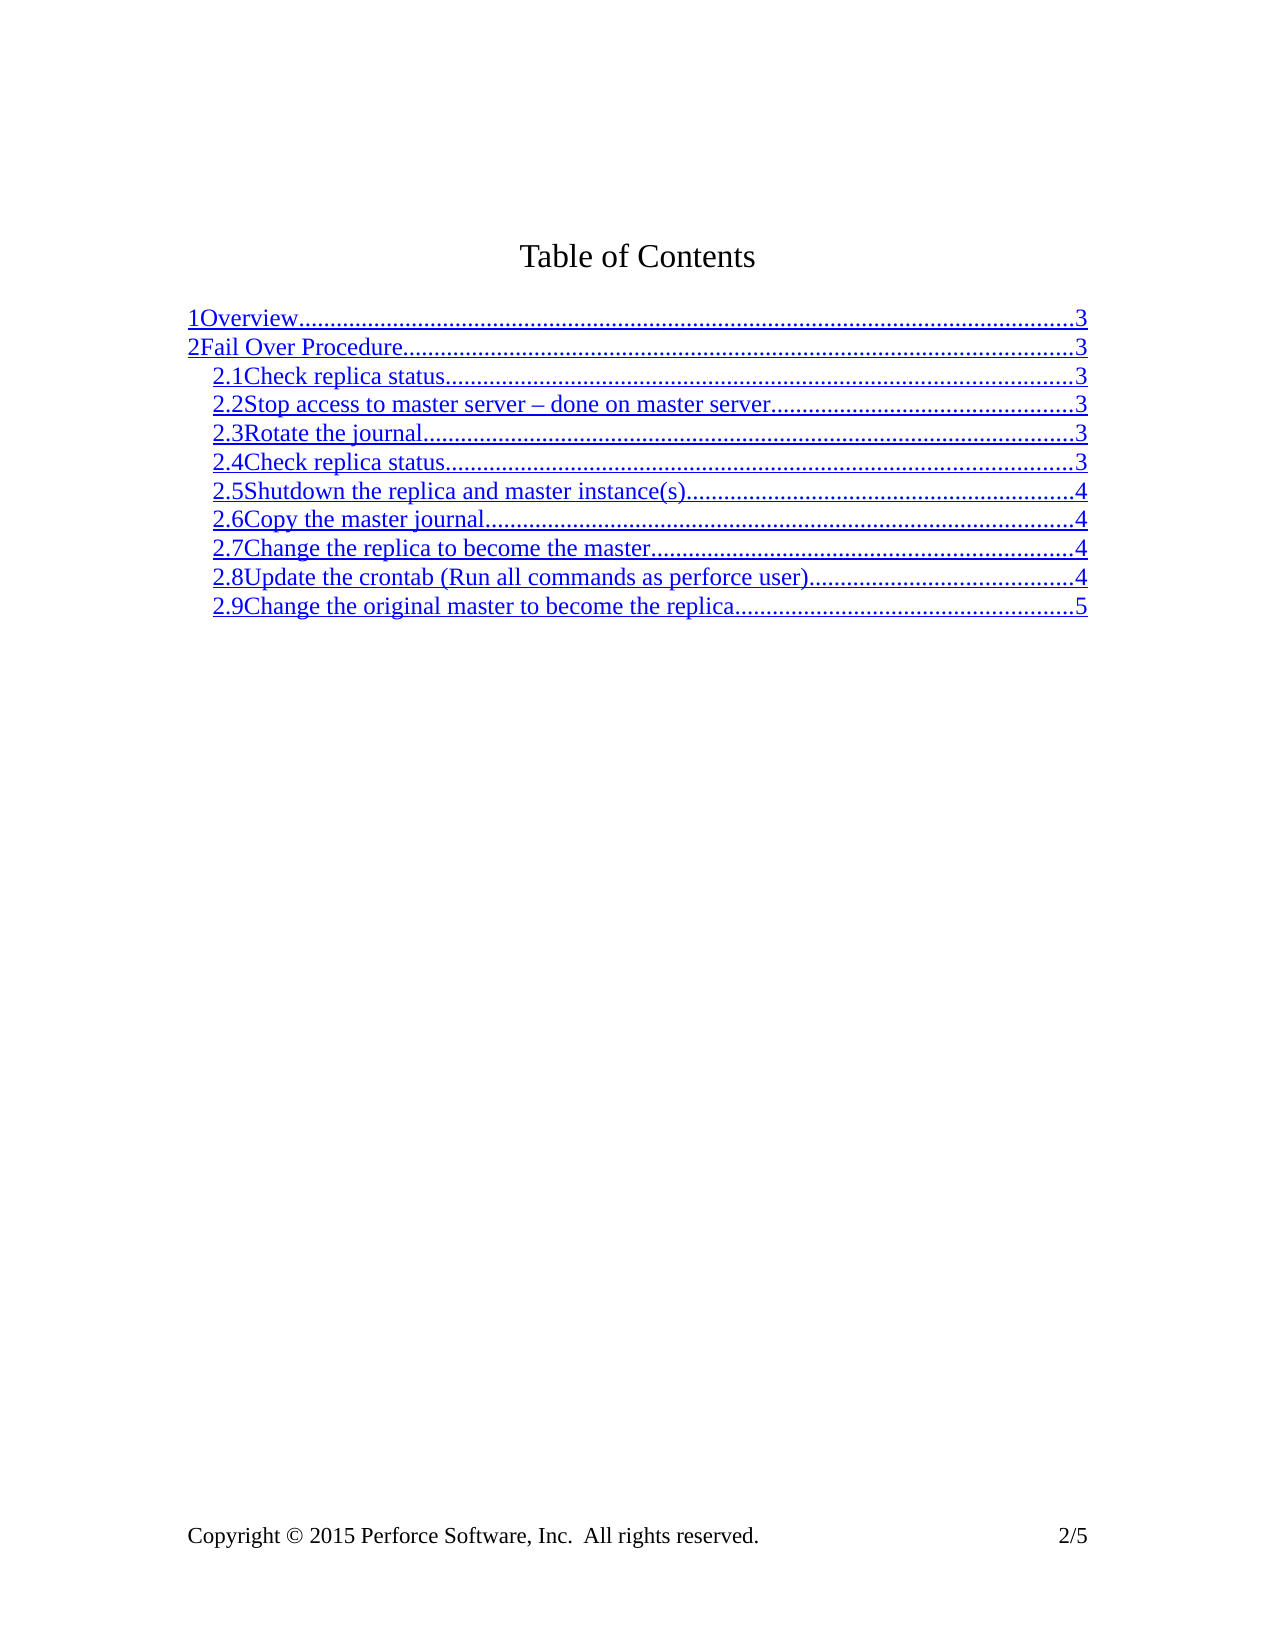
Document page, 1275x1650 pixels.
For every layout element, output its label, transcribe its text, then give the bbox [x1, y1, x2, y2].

text Table of Contents [187, 236, 1087, 274]
text 2.2Stop access to master server – done on master server 3 [212, 389, 1087, 414]
text 2.9Change the original master to become the replica 5 [212, 591, 1087, 616]
text 1Overview 3 [187, 303, 1087, 328]
text 2.1Check replica status 3 [212, 361, 1087, 386]
text 2.8Update the crontab (Run all commands as perforce user) 4 [212, 562, 1087, 587]
text 2.5Shutdown the replica and master instance(s) 4 [212, 476, 1087, 501]
text 2.6Copy the master journal 4 [212, 504, 1087, 529]
text 2.4Check replica status 3 [212, 447, 1087, 472]
text 2Fail Over Procedure 3 [187, 332, 1087, 357]
text 2.3Rotate the journal 3 [212, 418, 1087, 443]
text 2.7Change the replica to become the master 4 [212, 533, 1087, 558]
